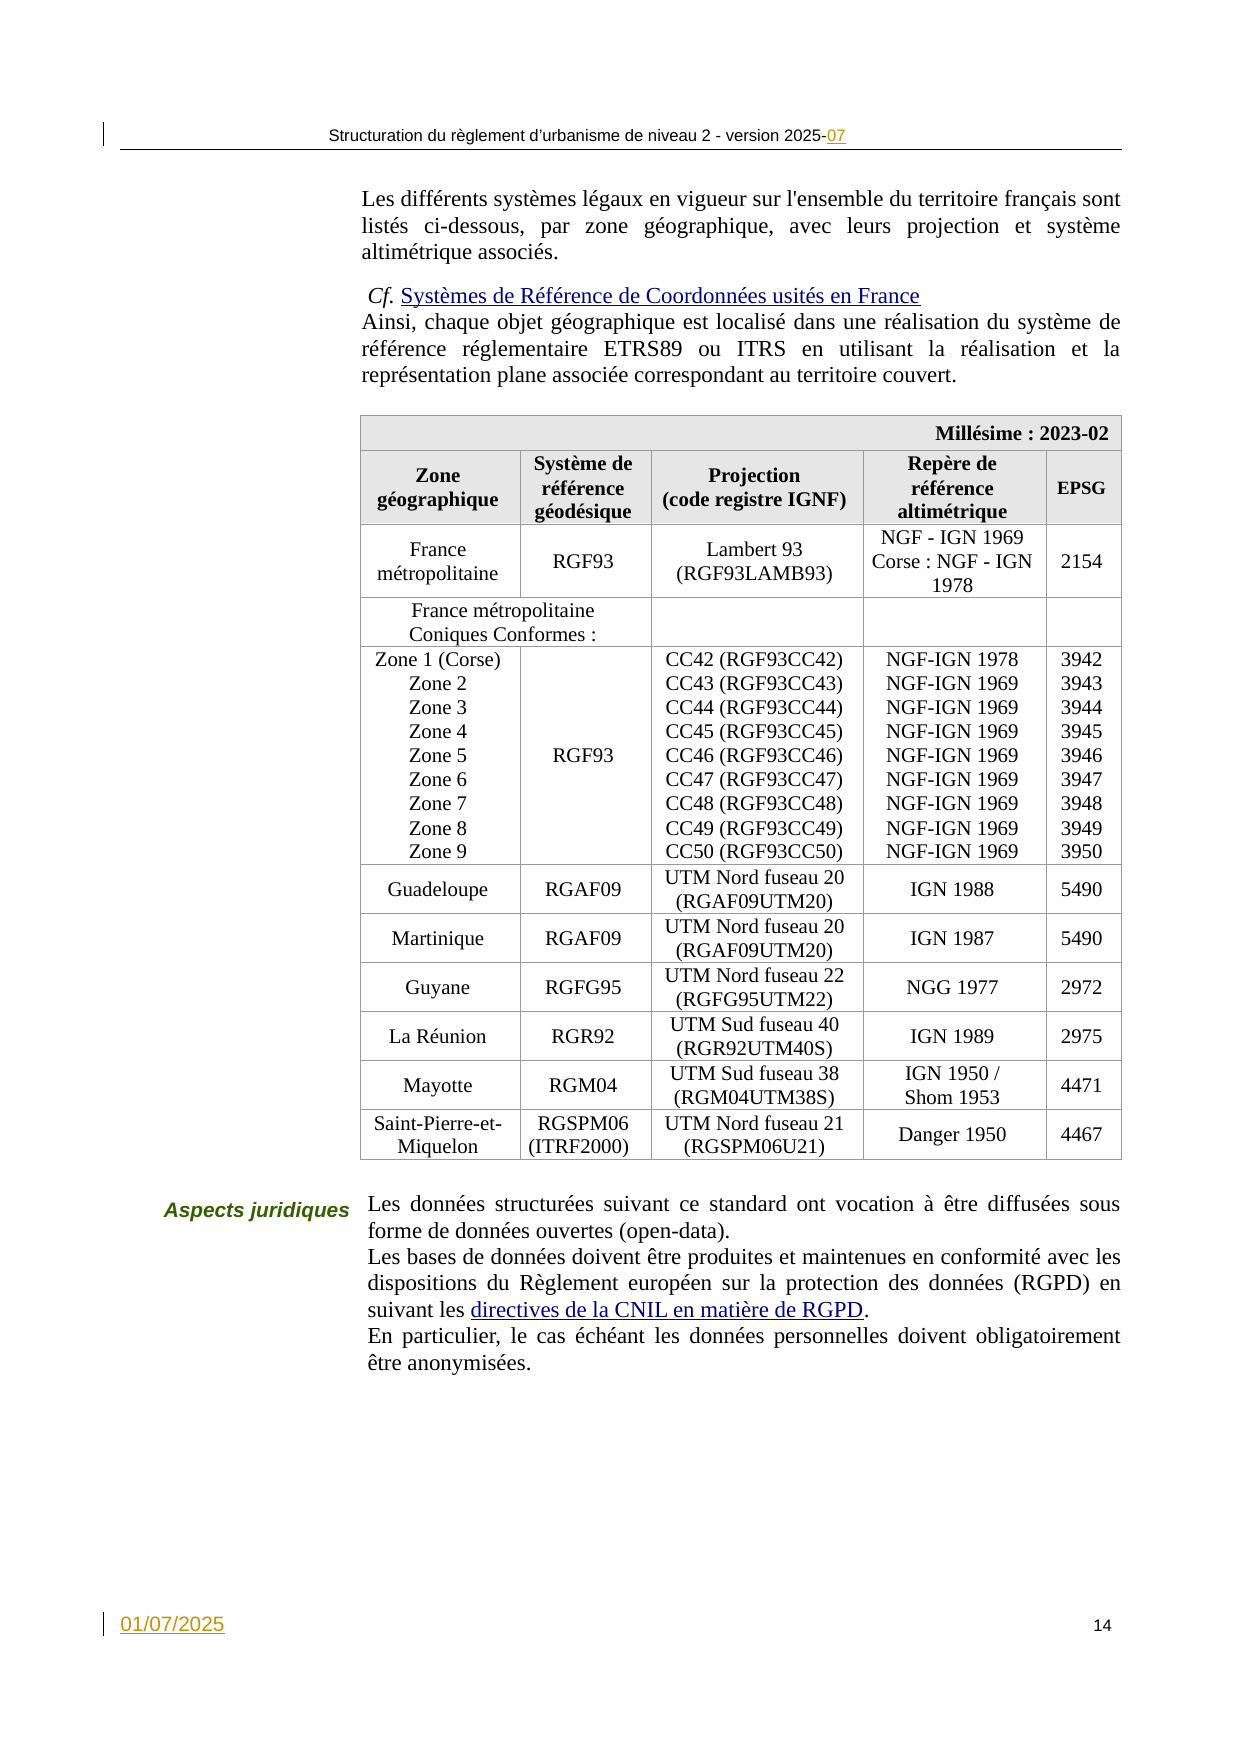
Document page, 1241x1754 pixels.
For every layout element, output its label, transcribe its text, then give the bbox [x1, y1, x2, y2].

table_cell France métropolitaine [361, 525, 520, 597]
table_cell Danger 1950 [864, 1110, 1046, 1158]
table_cell RGF93 [521, 647, 651, 863]
table_cell 4467 [1047, 1110, 1121, 1158]
table_cell IGN 1950 / Shom 1953 [864, 1061, 1046, 1109]
table_cell Repère de référence altimétrique [864, 451, 1046, 523]
table_cell 2154 [1047, 525, 1121, 597]
table_cell 4471 [1047, 1061, 1121, 1109]
table_cell 2972 [1047, 963, 1121, 1011]
table_cell IGN 1987 [864, 914, 1046, 962]
table_cell France métropolitaine Coniques Conformes : [361, 598, 651, 646]
table_cell RGSPM06 (ITRF2000) [521, 1110, 651, 1158]
table_cell UTM Sud fuseau 40 (RGR92UTM40S) [652, 1012, 863, 1060]
table_cell UTM Sud fuseau 38 (RGM04UTM38S) [652, 1061, 863, 1109]
table_cell NGF - IGN 1969 Corse : NGF - IGN 1978 [864, 525, 1046, 597]
table_cell [864, 598, 1046, 646]
table_cell Zone géographique [361, 451, 520, 523]
table_cell UTM Nord fuseau 20 (RGAF09UTM20) [652, 865, 863, 913]
table_cell Guadeloupe [361, 865, 520, 913]
table_cell Mayotte [361, 1061, 520, 1109]
table_header Aspects juridiques [118, 1185, 355, 1381]
table_cell Saint-Pierre-et- Miquelon [361, 1110, 520, 1158]
table_cell EPSG [1047, 451, 1121, 523]
table_cell [652, 598, 863, 646]
table_cell Système de référence géodésique [521, 451, 651, 523]
table_cell Guyane [361, 963, 520, 1011]
table_cell RGR92 [521, 1012, 651, 1060]
table_header [118, 180, 355, 270]
table_cell CC42 (RGF93CC42) CC43 (RGF93CC43) CC44 (RGF93CC44) CC45 (RGF93CC45) CC46 (RGF93CC46) CC47 (RGF93CC47) CC48 (RGF93CC48) CC49 (RGF93CC49) CC50 (RGF93CC50) [652, 647, 863, 863]
table_cell RGAF09 [521, 914, 651, 962]
table_cell Martinique [361, 914, 520, 962]
table_cell NGF-IGN 1978 NGF-IGN 1969 NGF-IGN 1969 NGF-IGN 1969 NGF-IGN 1969 NGF-IGN 1969 NGF-IGN 1969 NGF-IGN 1969 NGF-IGN 1969 [864, 647, 1046, 863]
table_cell IGN 1988 [864, 865, 1046, 913]
table_cell NGG 1977 [864, 963, 1046, 1011]
table_cell RGFG95 [521, 963, 651, 1011]
table_cell Zone 1 (Corse) Zone 2 Zone 3 Zone 4 Zone 5 Zone 6 Zone 7 Zone 8 Zone 9 [361, 647, 520, 863]
table_cell [118, 270, 355, 393]
table_cell Projection (code registre IGNF) [652, 451, 863, 523]
table_cell RGM04 [521, 1061, 651, 1109]
table_cell 3942 3943 3944 3945 3946 3947 3948 3949 3950 [1047, 647, 1121, 863]
table_cell RGAF09 [521, 865, 651, 913]
table_header Les données structurées suivant ce standard ont vocation à être diffusées sous forme de données ouvertes (open-data). Les bases de données doivent être produites et maintenues en conformité avec les dispositions du Règlement européen sur la protection des données (RGPD) en suivant les directives de la CNIL en matière de RGPD. En particulier, le cas échéant les données personnelles doivent obligatoirement être anonymisées. [355, 1185, 1122, 1381]
table_cell 2975 [1047, 1012, 1121, 1060]
table_cell UTM Nord fuseau 21 (RGSPM06U21) [652, 1110, 863, 1158]
table_cell 5490 [1047, 865, 1121, 913]
table_cell IGN 1989 [864, 1012, 1046, 1060]
table_header Millésime : 2023-02 [361, 416, 1121, 450]
table_cell UTM Nord fuseau 22 (RGFG95UTM22) [652, 963, 863, 1011]
table_cell UTM Nord fuseau 20 (RGAF09UTM20) [652, 914, 863, 962]
table_cell Cf. Systèmes de Référence de Coordonnées usités en France Ainsi, chaque objet géographique est localisé dans une réalisation du système de référence réglementaire ETRS89 ou ITRS en utilisant la réalisation et la représentation plane associée correspondant au territoire couvert. [355, 270, 1122, 393]
table_cell 5490 [1047, 914, 1121, 962]
table_cell RGF93 [521, 525, 651, 597]
table_cell La Réunion [361, 1012, 520, 1060]
table_header Les différents systèmes légaux en vigueur sur l'ensemble du territoire français sont listés ci-dessous, par zone géographique, avec leurs projection et système altimétrique associés. [355, 180, 1122, 270]
table_cell Lambert 93 (RGF93LAMB93) [652, 525, 863, 597]
table_cell [1047, 598, 1121, 646]
